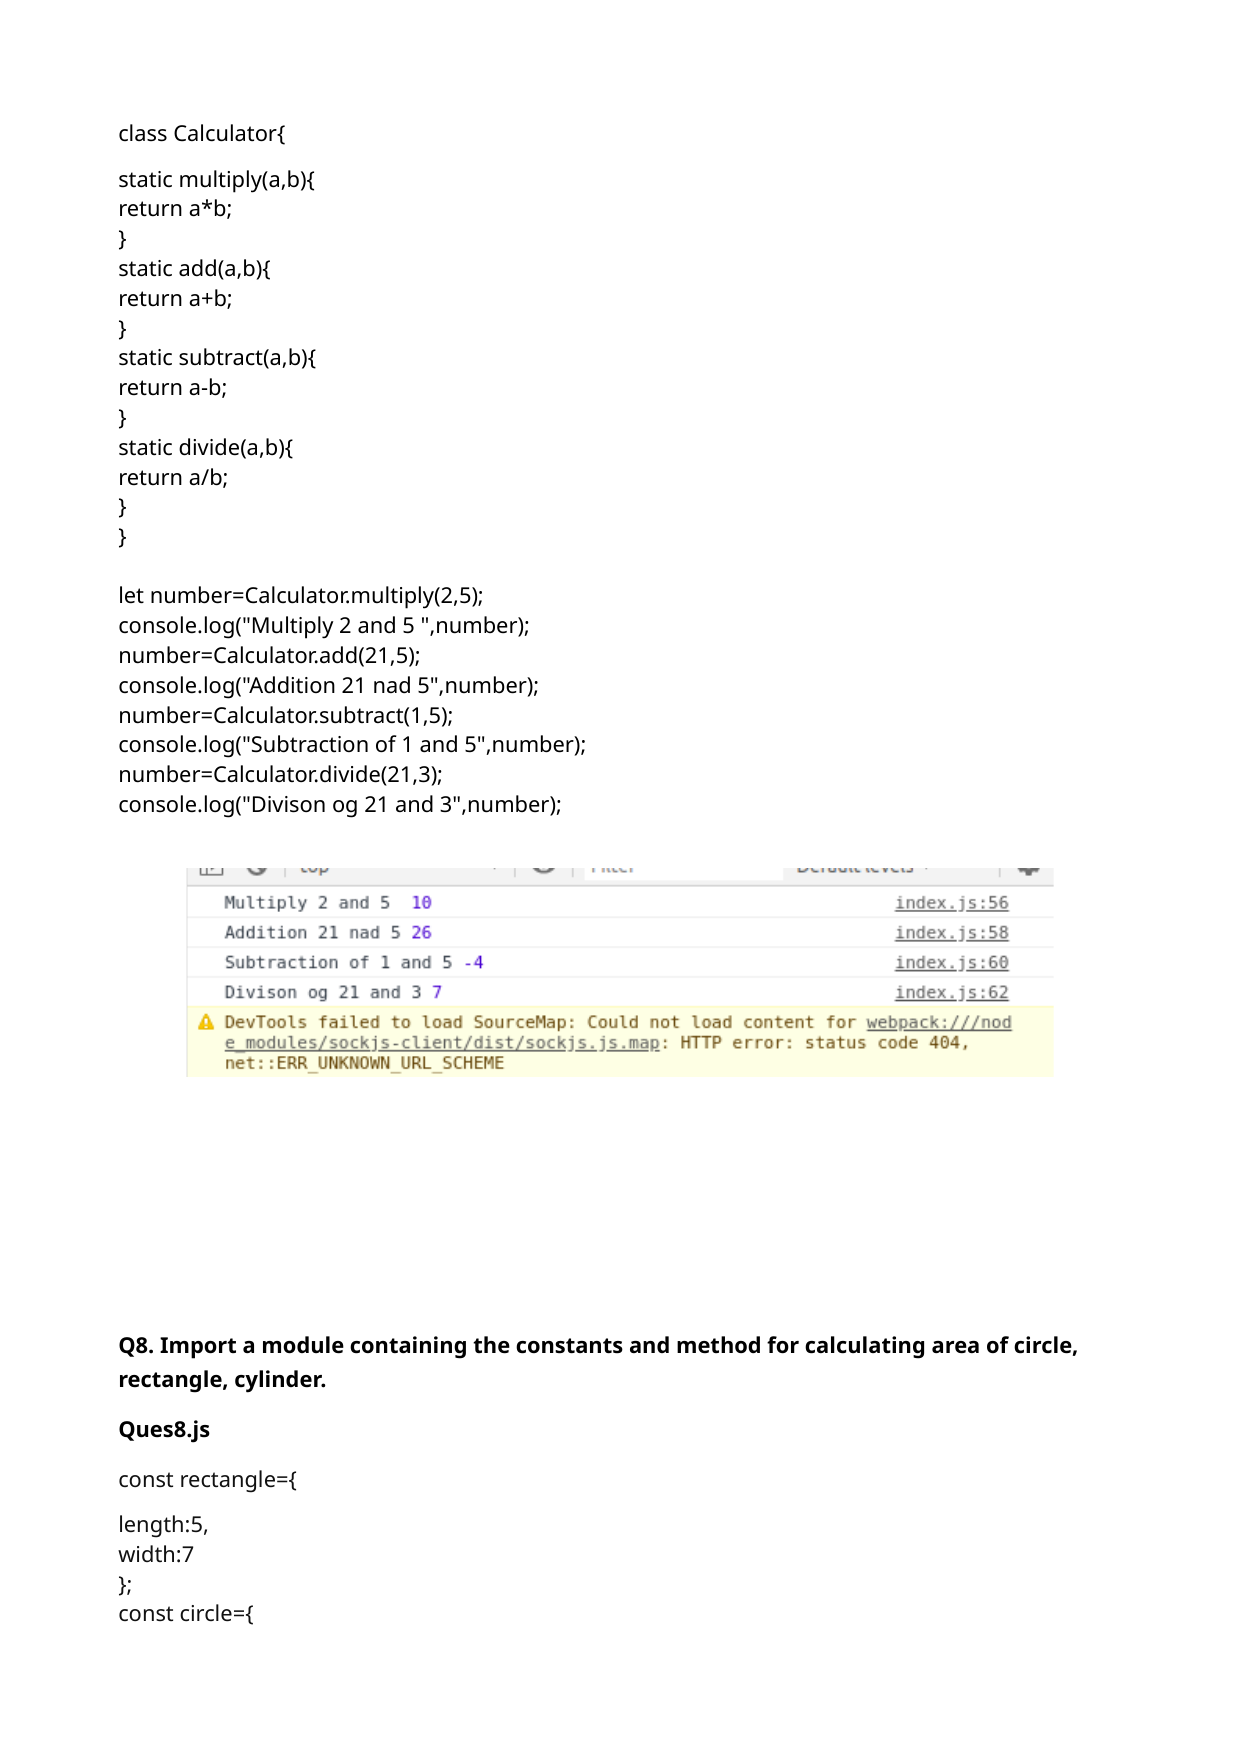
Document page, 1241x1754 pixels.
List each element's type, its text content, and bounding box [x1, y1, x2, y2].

text console.log("Addition 21 nad 5",number); [118, 670, 1122, 700]
text number=Calculator.divide(21,3); [118, 759, 1122, 789]
picture [186, 868, 1054, 1077]
text class Calculator{ [118, 118, 1122, 148]
text const circle={ [118, 1598, 1122, 1628]
text } [118, 402, 1122, 432]
text } [118, 223, 1122, 253]
text Ques8.js [118, 1414, 1122, 1443]
text return a+b; [118, 283, 1122, 312]
text } [118, 312, 1122, 342]
text number=Calculator.subtract(1,5); [118, 700, 1122, 729]
text }; [118, 1568, 1122, 1598]
text console.log("Divison og 21 and 3",number); [118, 789, 1122, 819]
text static subtract(a,b){ [118, 342, 1122, 372]
text length:5, [118, 1509, 1122, 1539]
text static divide(a,b){ [118, 432, 1122, 461]
text return a-b; [118, 372, 1122, 402]
text static add(a,b){ [118, 253, 1122, 283]
text return a*b; [118, 193, 1122, 223]
text static multiply(a,b){ [118, 163, 1122, 193]
text console.log("Subtraction of 1 and 5",number); [118, 729, 1122, 759]
text } [118, 491, 1122, 521]
text number=Calculator.add(21,5); [118, 640, 1122, 670]
text console.log("Multiply 2 and 5 ",number); [118, 610, 1122, 640]
text Q8. Import a module containing the constants and method for calculating area of circle, rectangle, cylinder. [118, 1330, 1122, 1394]
text } [118, 521, 1122, 551]
text width:7 [118, 1539, 1122, 1568]
text let number=Calculator.multiply(2,5); [118, 581, 1122, 610]
text const rectangle={ [118, 1463, 1122, 1493]
text return a/b; [118, 461, 1122, 491]
